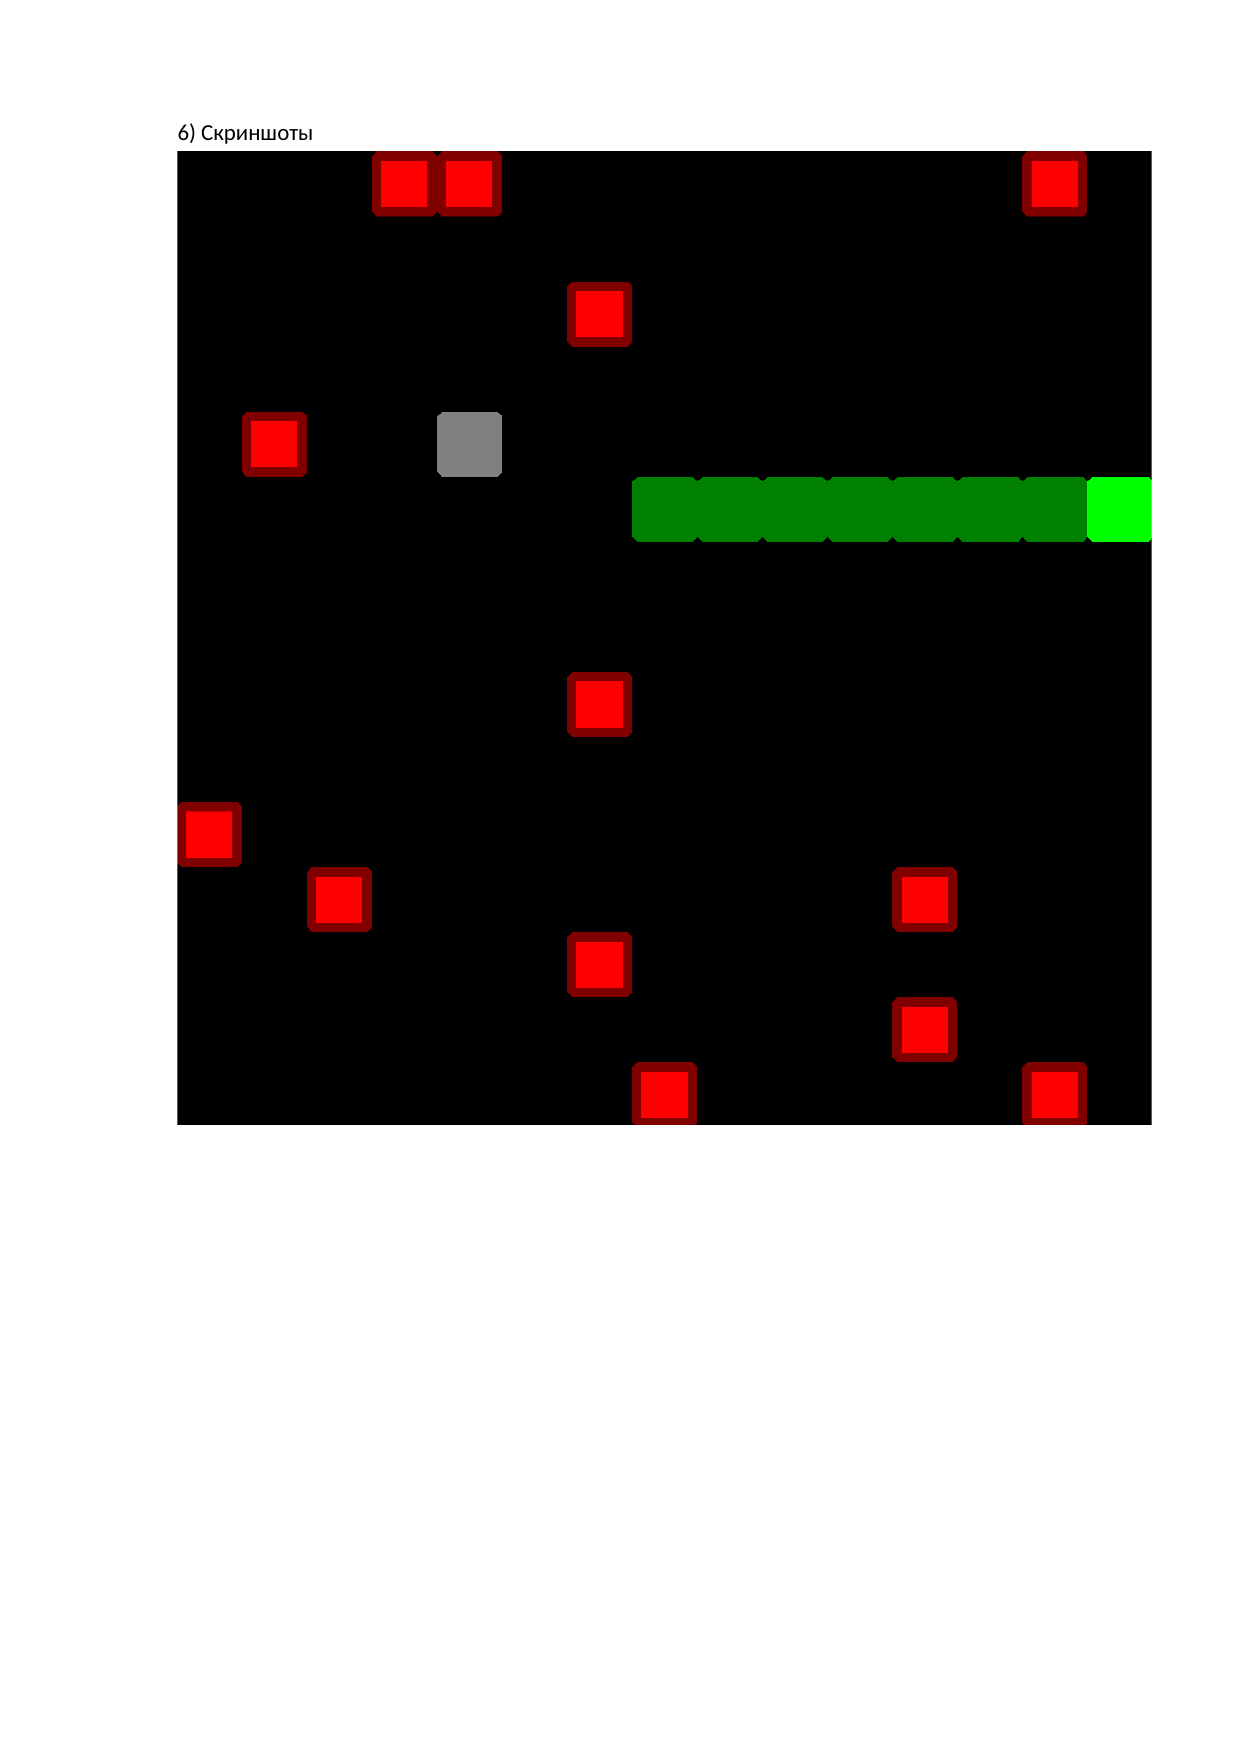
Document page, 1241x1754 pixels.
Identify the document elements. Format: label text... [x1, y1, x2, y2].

text 6) Скриншоты [177, 118, 1152, 150]
picture [177, 150, 1152, 1125]
